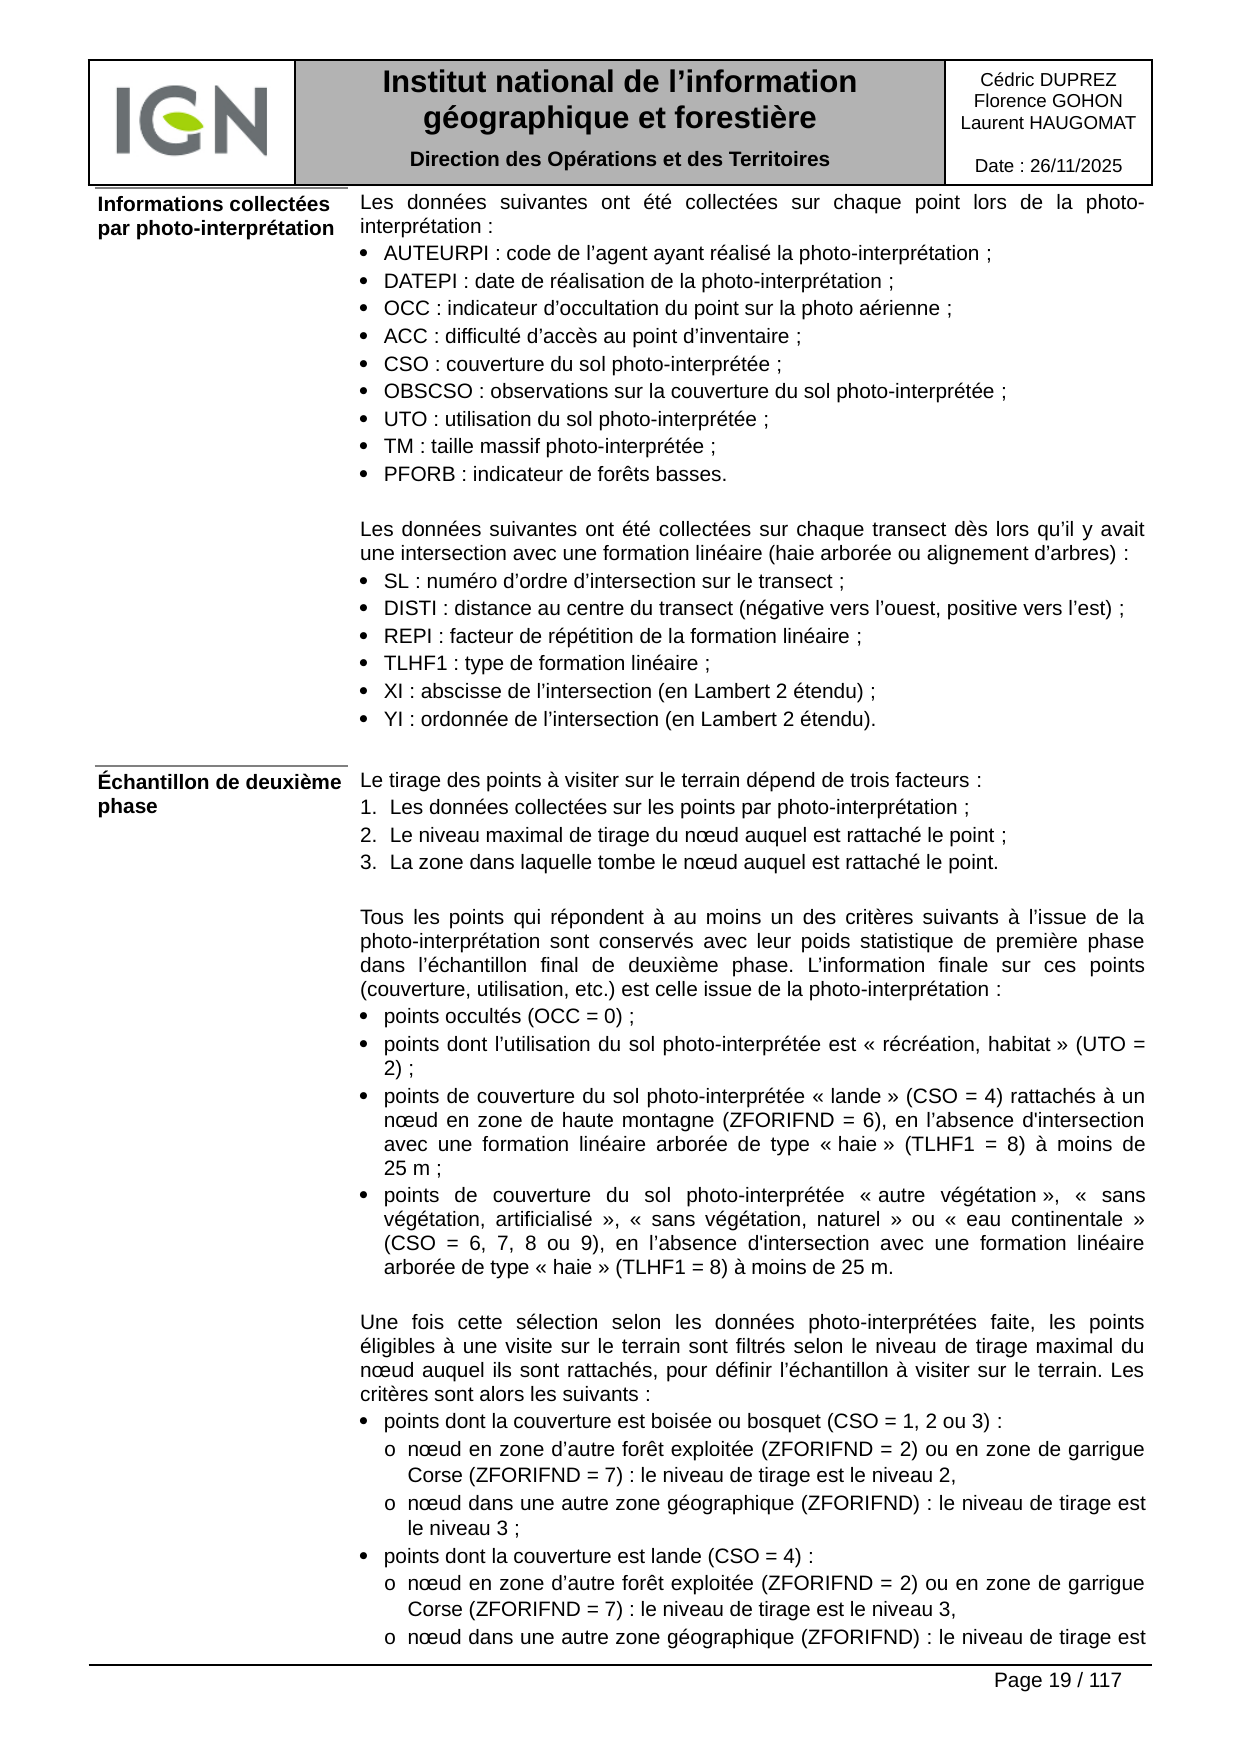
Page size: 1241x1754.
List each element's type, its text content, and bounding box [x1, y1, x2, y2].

table_cell Les données suivantes ont été collectées sur chaque point lors de la photo-interprétation : AUTEURPI : code de l’agent ayant réalisé la photo-interprétation ; DATEPI : date de réalisation de la photo-interprétation ; OCC : indicateur d’occultation du point sur la photo aérienne ; ACC : difficulté d’accès au point d’inventaire ; CSO : couverture du sol photo-interprétée ; OBSCSO : observations sur la couverture du sol photo-interprétée ; UTO : utilisation du sol photo-interprétée ; TM : taille massif photo-interprétée ; PFORB : indicateur de forêts basses. Les données suivantes ont été collectées sur chaque transect dès lors qu’il y avait une intersection avec une formation linéaire (haie arborée ou alignement d’arbres) : SL : numéro d’ordre d’intersection sur le transect ; DISTI : distance au centre du transect (négative vers l’ouest, positive vers l’est) ; REPI : facteur de répétition de la formation linéaire ; TLHF1 : type de formation linéaire ; XI : abscisse de l’intersection (en Lambert 2 étendu) ; YI : ordonnée de l’intersection (en Lambert 2 étendu). [354, 186, 1152, 764]
table_cell Échantillon de deuxième phase [89, 764, 354, 1656]
picture [91, 62, 293, 180]
table_cell Informations collectées par photo-interprétation [89, 186, 354, 764]
table_cell Le tirage des points à visiter sur le terrain dépend de trois facteurs : Les données collectées sur les points par photo-interprétation ; Le niveau maximal de tirage du nœud auquel est rattaché le point ; La zone dans laquelle tombe le nœud auquel est rattaché le point. Tous les points qui répondent à au moins un des critères suivants à l’issue de la photo-interprétation sont conservés avec leur poids statistique de première phase dans l’échantillon final de deuxième phase. L’information finale sur ces points (couverture, utilisation, etc.) est celle issue de la photo-interprétation : points occultés (OCC = 0) ; points dont l’utilisation du sol photo-interprétée est « récréation, habitat » (UTO = 2) ; points de couverture du sol photo-interprétée « lande » (CSO = 4) rattachés à un nœud en zone de haute montagne (ZFORIFND = 6), en l’absence d'intersection avec une formation linéaire arborée de type « haie » (TLHF1 = 8) à moins de 25 m ; points de couverture du sol photo-interprétée « autre végétation », « sans végétation, artificialisé », « sans végétation, naturel » ou « eau continentale » (CSO = 6, 7, 8 ou 9), en l’absence d'intersection avec une formation linéaire arborée de type « haie » (TLHF1 = 8) à moins de 25 m. Une fois cette sélection selon les données photo-interprétées faite, les points éligibles à une visite sur le terrain sont filtrés selon le niveau de tirage maximal du nœud auquel ils sont rattachés, pour définir l’échantillon à visiter sur le terrain. Les critères sont alors les suivants : points dont la couverture est boisée ou bosquet (CSO = 1, 2 ou 3) : nœud en zone d’autre forêt exploitée (ZFORIFND = 2) ou en zone de garrigue Corse (ZFORIFND = 7) : le niveau de tirage est le niveau 2, nœud dans une autre zone géographique (ZFORIFND) : le niveau de tirage est le niveau 3 ; points dont la couverture est lande (CSO = 4) : nœud en zone d’autre forêt exploitée (ZFORIFND = 2) ou en zone de garrigue Corse (ZFORIFND = 7) : le niveau de tirage est le niveau 3, nœud dans une autre zone géographique (ZFORIFND) : le niveau de tirage est le niveau 4 ; points dont la couverture est peupleraie (CSO = 5) : le niveau de tirage est le niveau 2 ; points ayant une autre couverture (CSO = 6, 7, 8 ou 9), en présence d’une formation linéaire arborée de type « haie » intersectée à moins de 25 m du point : le niveau de tirage est le niveau 4. Cas des points supplémentaires en zone populicole : les points supplémentaires (POI$ > 1) rattachés à un nœud en zone populicole (ZPOP = 2) sont exclus de l'échantillon de deuxième phase s'ils n'ont pas une couverture photo-interprétée « peupleraie » (CSO = 5). Tous les points retenus pour une visite sur le terrain après application de ce filtre sur le niveau de tirage sont ajoutés à l’échantillon final de deuxième phase. Leur poids statistique initial (cf ci-après) est égal à 2 élevé à la puissance (niveau de tirage – 1) et divisé, dans les deux cas suivants, par le nombre de points photo-interprétés (non occultés) rattachés au même nœud : points dont la couverture est boisée ou bosquet (CSO = 1, 2 ou 3) ou lande (en l’absence de haie) (CSO = 4) en zone de montagne (ZFORIFND = 3 ou 6) ; points dont la couverture est peupleraie (CSO = 5) en zone populicole (ZPOP = 2), [354, 764, 1152, 1656]
